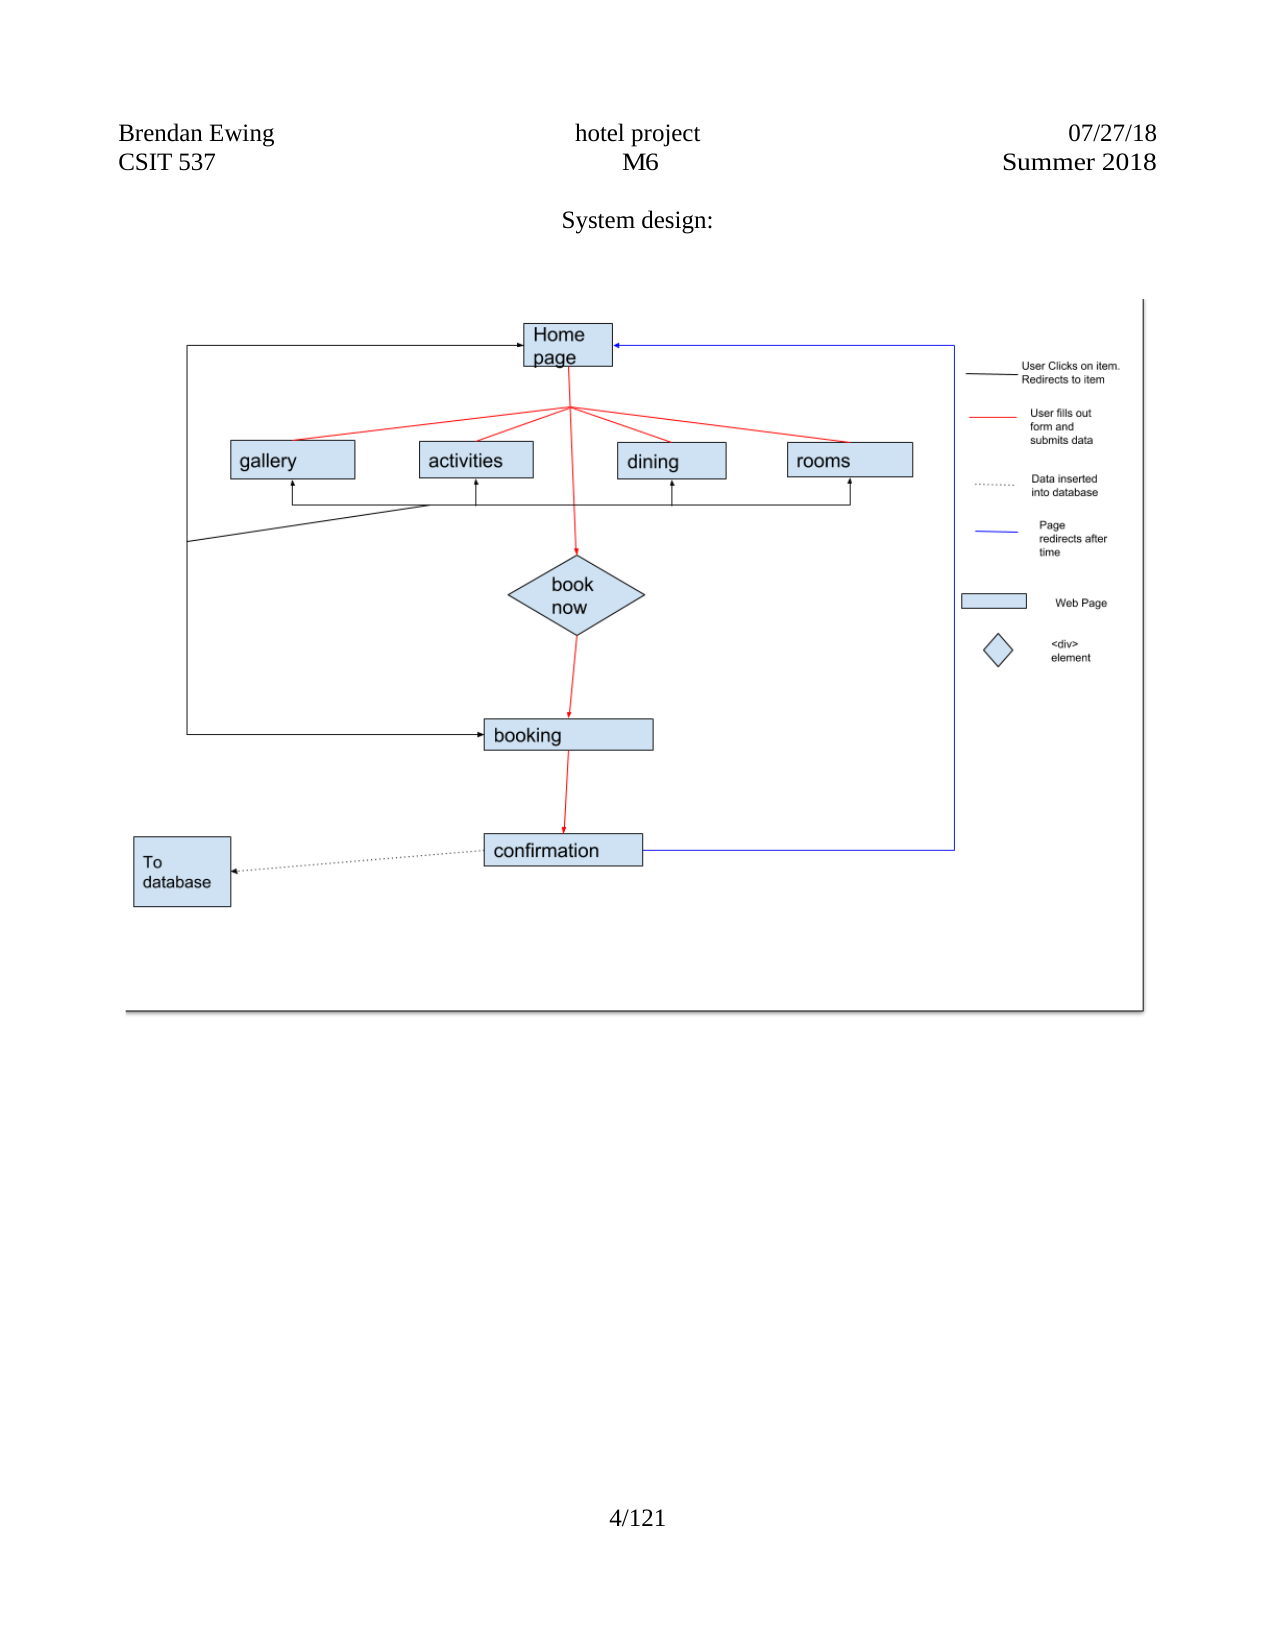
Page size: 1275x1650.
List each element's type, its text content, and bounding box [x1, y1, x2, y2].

text System design: [118, 205, 1157, 234]
picture [125, 299, 1150, 1047]
